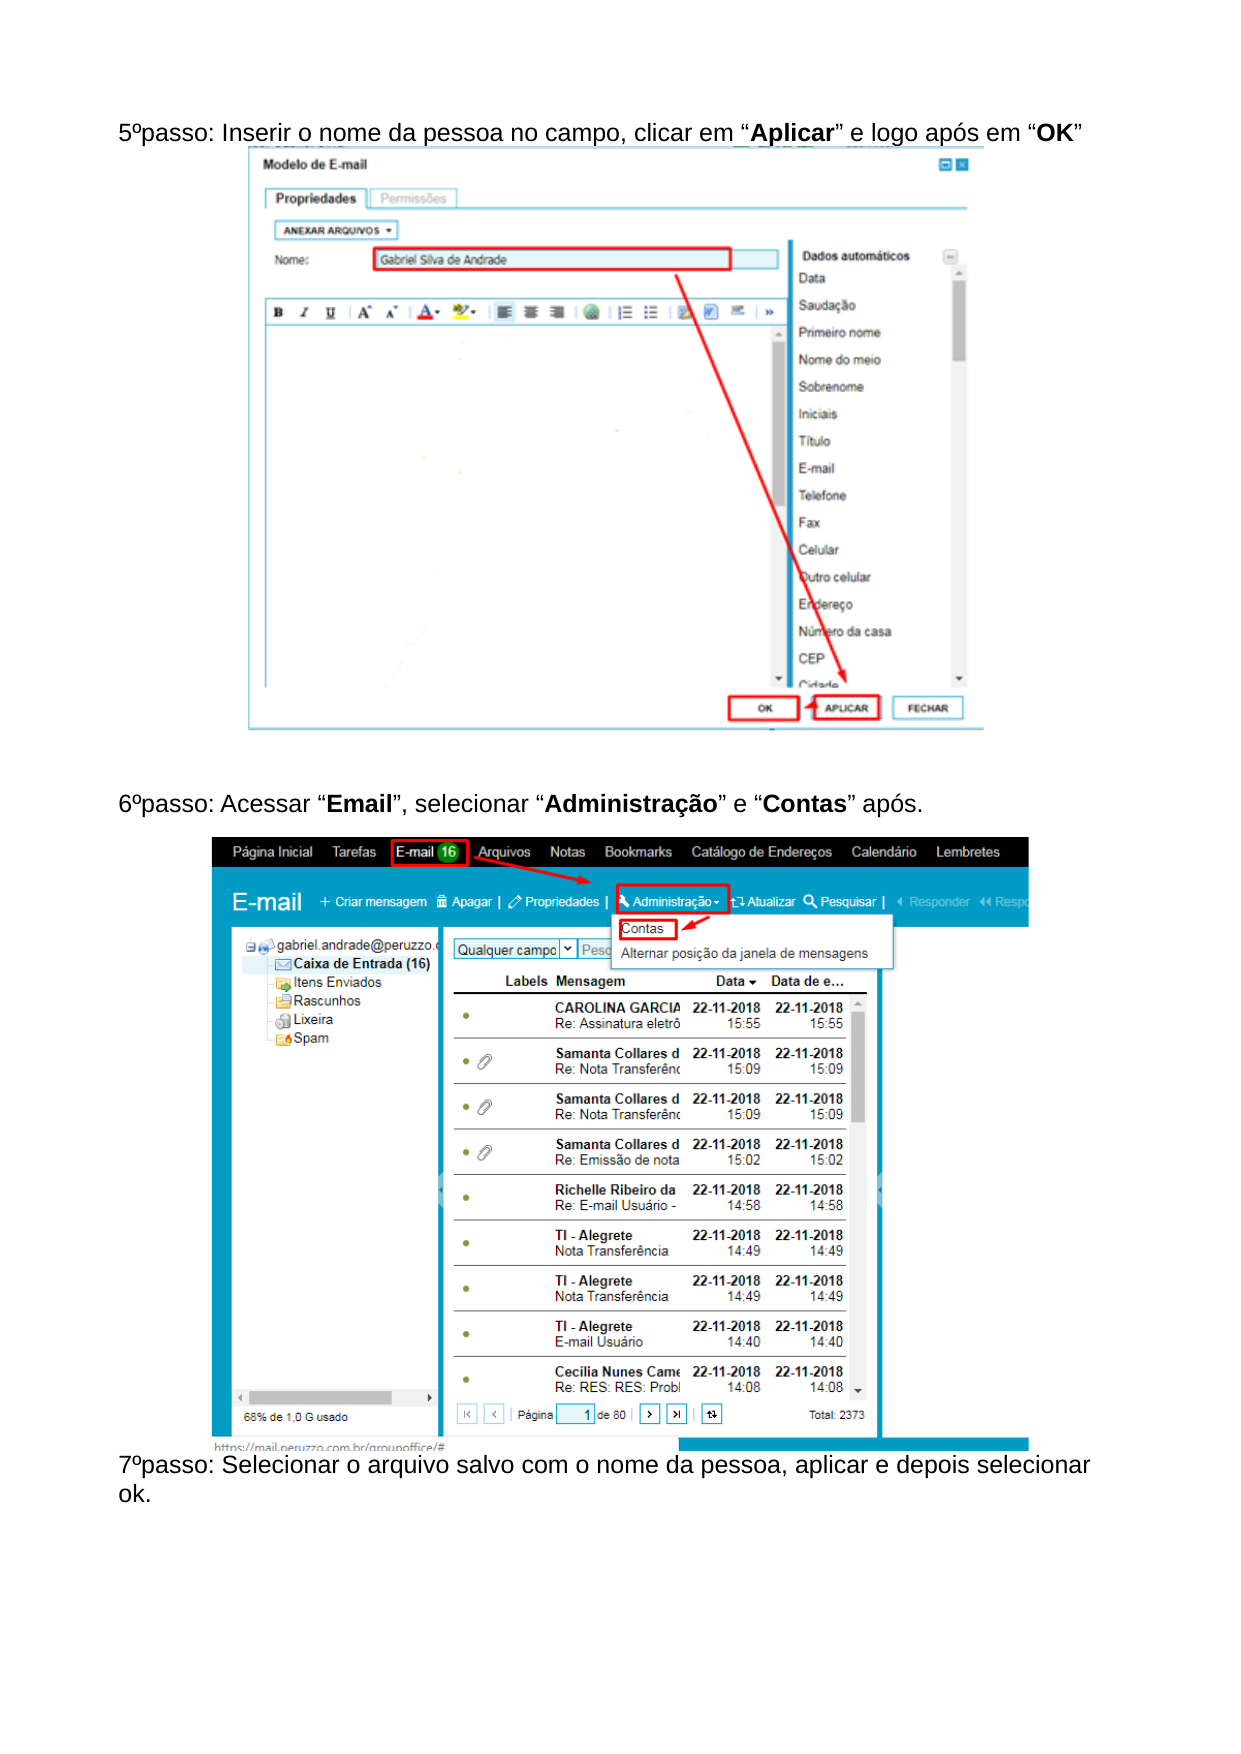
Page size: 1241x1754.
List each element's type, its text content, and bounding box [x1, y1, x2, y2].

text 5ºpasso: Inserir o nome da pessoa no campo, clicar em “Aplicar” e logo após em “OK” [118, 118, 1122, 147]
text 7ºpasso: Selecionar o arquivo salvo com o nome da pessoa, aplicar e depois selecionar ok. [118, 990, 1122, 1508]
text 6ºpasso: Acessar “Email”, selecionar “Administração” e “Contas” após. [118, 789, 1122, 817]
